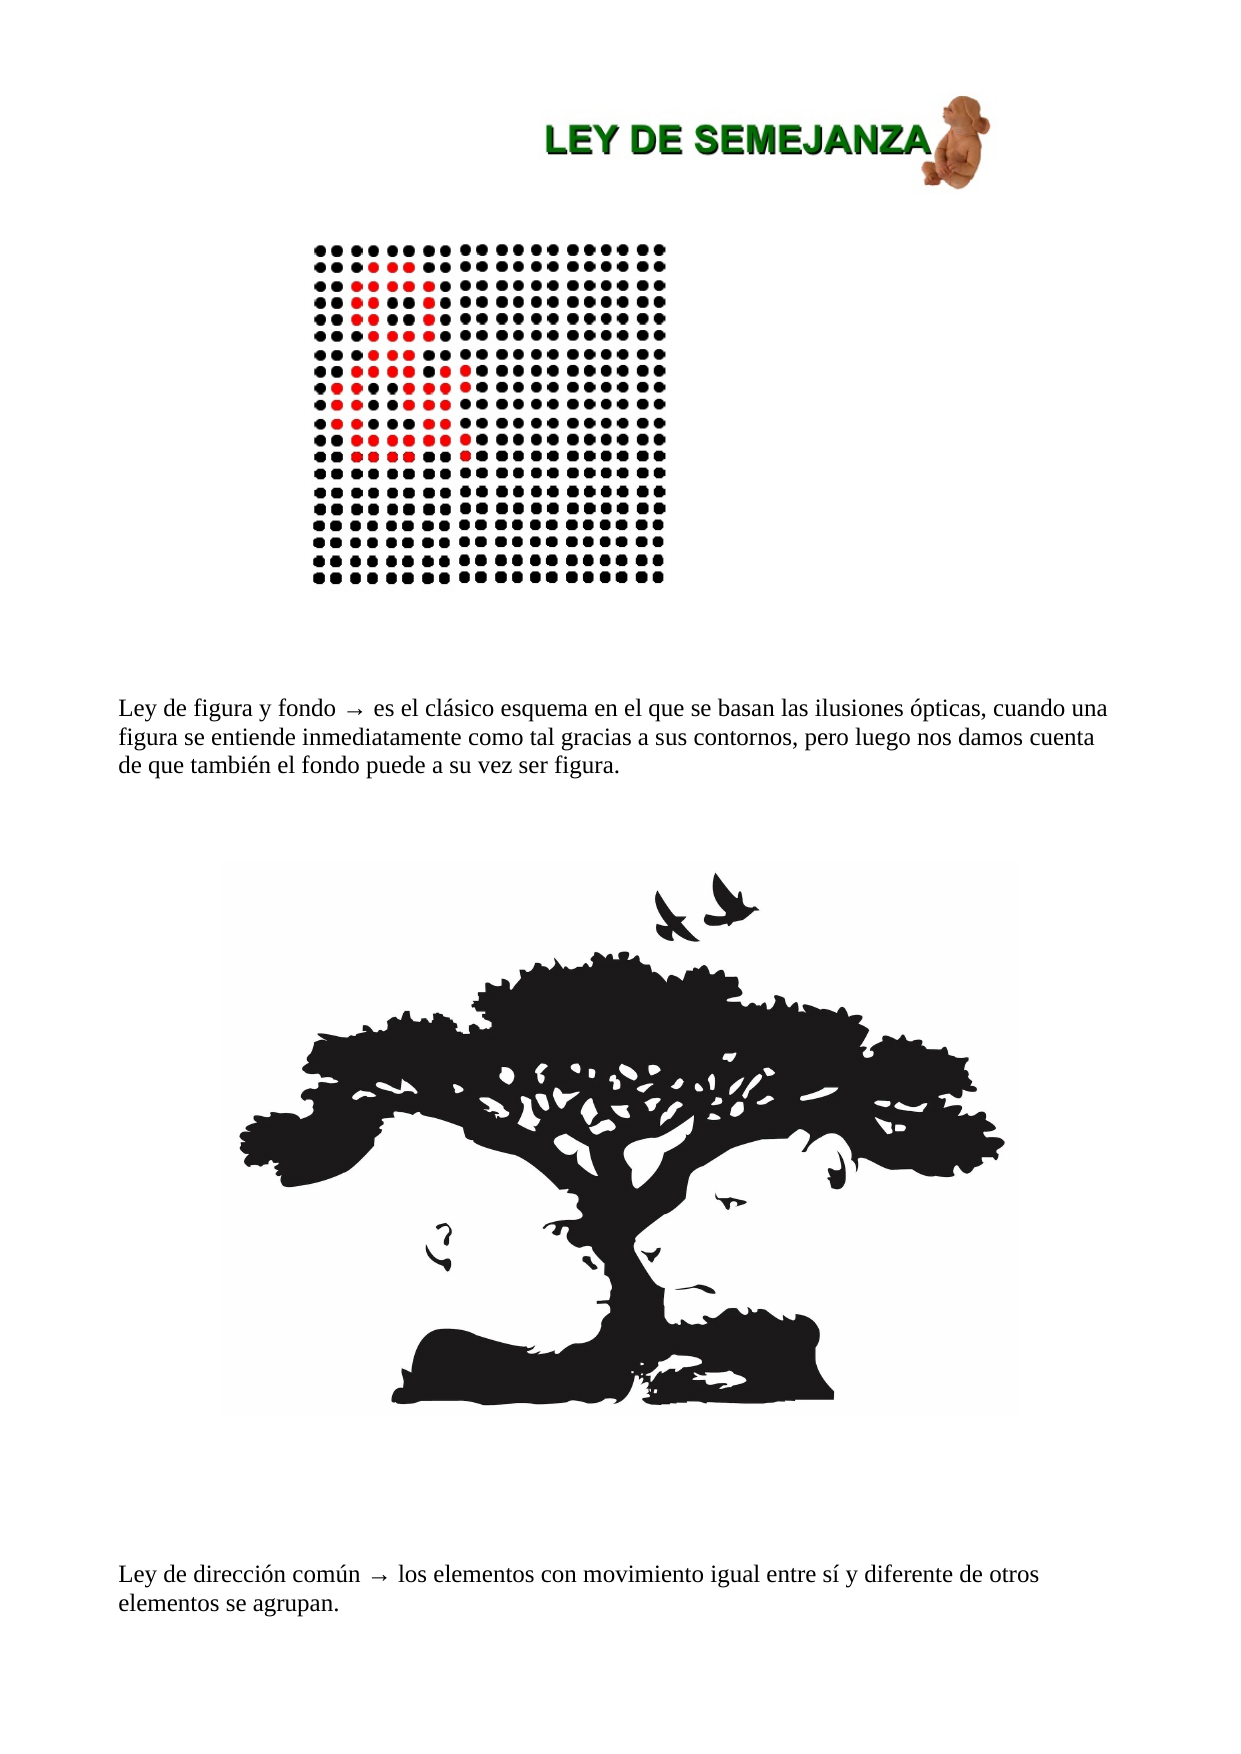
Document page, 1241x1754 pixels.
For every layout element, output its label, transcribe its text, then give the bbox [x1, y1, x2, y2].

picture [235, 59, 1005, 636]
picture [220, 860, 1020, 1416]
text Ley de dirección común → los elementos con movimiento igual entre sí y diferente de otros elementos se agrupan. [118, 1559, 1122, 1617]
text Ley de figura y fondo → es el clásico esquema en el que se basan las ilusiones ópticas, cuando una figura se entiende inmediatamente como tal gracias a sus contornos, pero luego nos damos cuenta de que también el fondo puede a su vez ser figura. [118, 693, 1122, 779]
